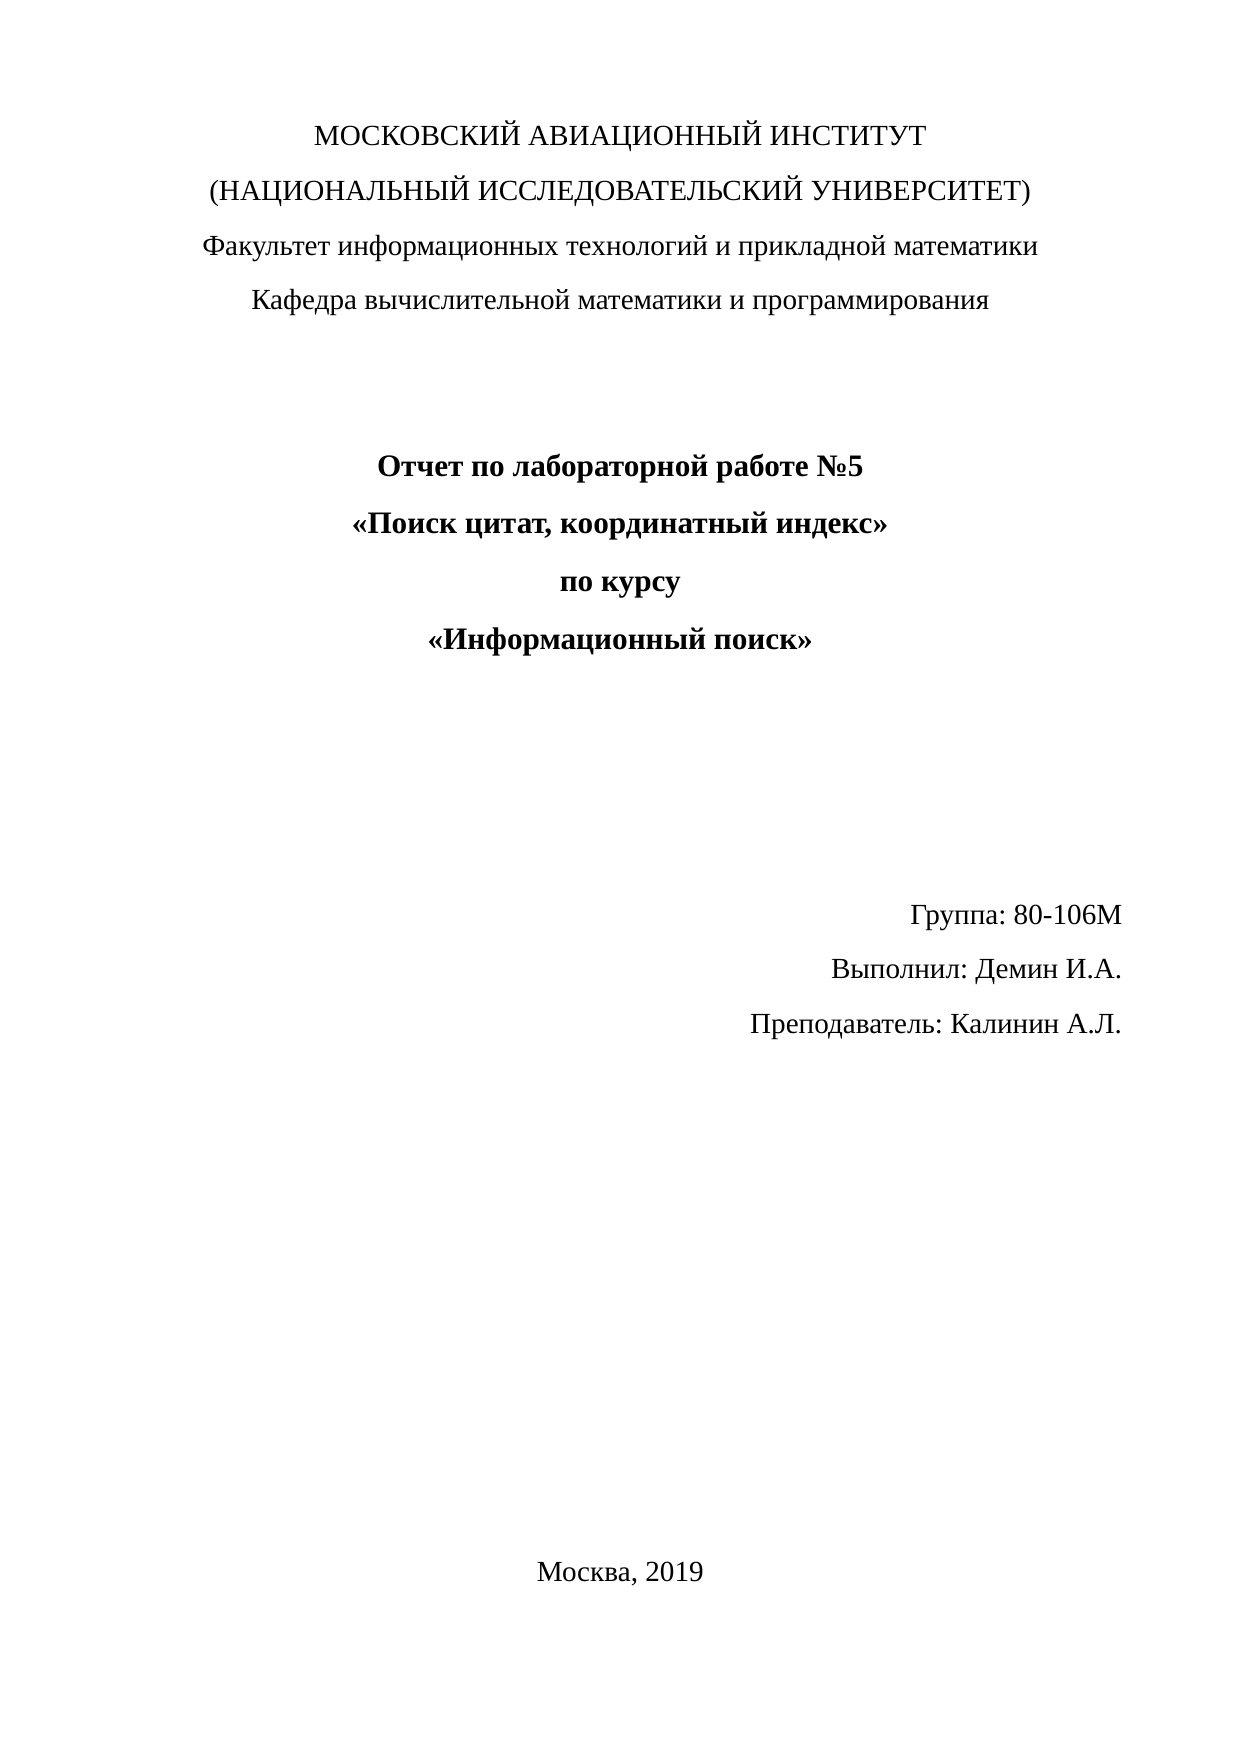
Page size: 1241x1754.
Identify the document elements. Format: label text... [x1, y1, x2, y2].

text «Поиск цитат, координатный индекс» [118, 504, 1122, 541]
text Москва, 2019 [118, 1554, 1122, 1588]
text Преподаватель: Калинин А.Л. [118, 1006, 1122, 1040]
text Группа: 80-106М [118, 897, 1122, 930]
text «Информационный поиск» [118, 620, 1122, 656]
text Кафедра вычислительной математики и программирования [118, 282, 1122, 316]
text МОСКОВСКИЙ АВИАЦИОННЫЙ ИНСТИТУТ [118, 118, 1122, 152]
text (НАЦИОНАЛЬНЫЙ ИССЛЕДОВАТЕЛЬСКИЙ УНИВЕРСИТЕТ) [118, 173, 1122, 206]
text по курсу [118, 562, 1122, 598]
text Факультет информационных технологий и прикладной математики [118, 228, 1122, 261]
text Выполнил: Демин И.А. [118, 952, 1122, 985]
text Отчет по лабораторной работе №5 [118, 447, 1122, 483]
